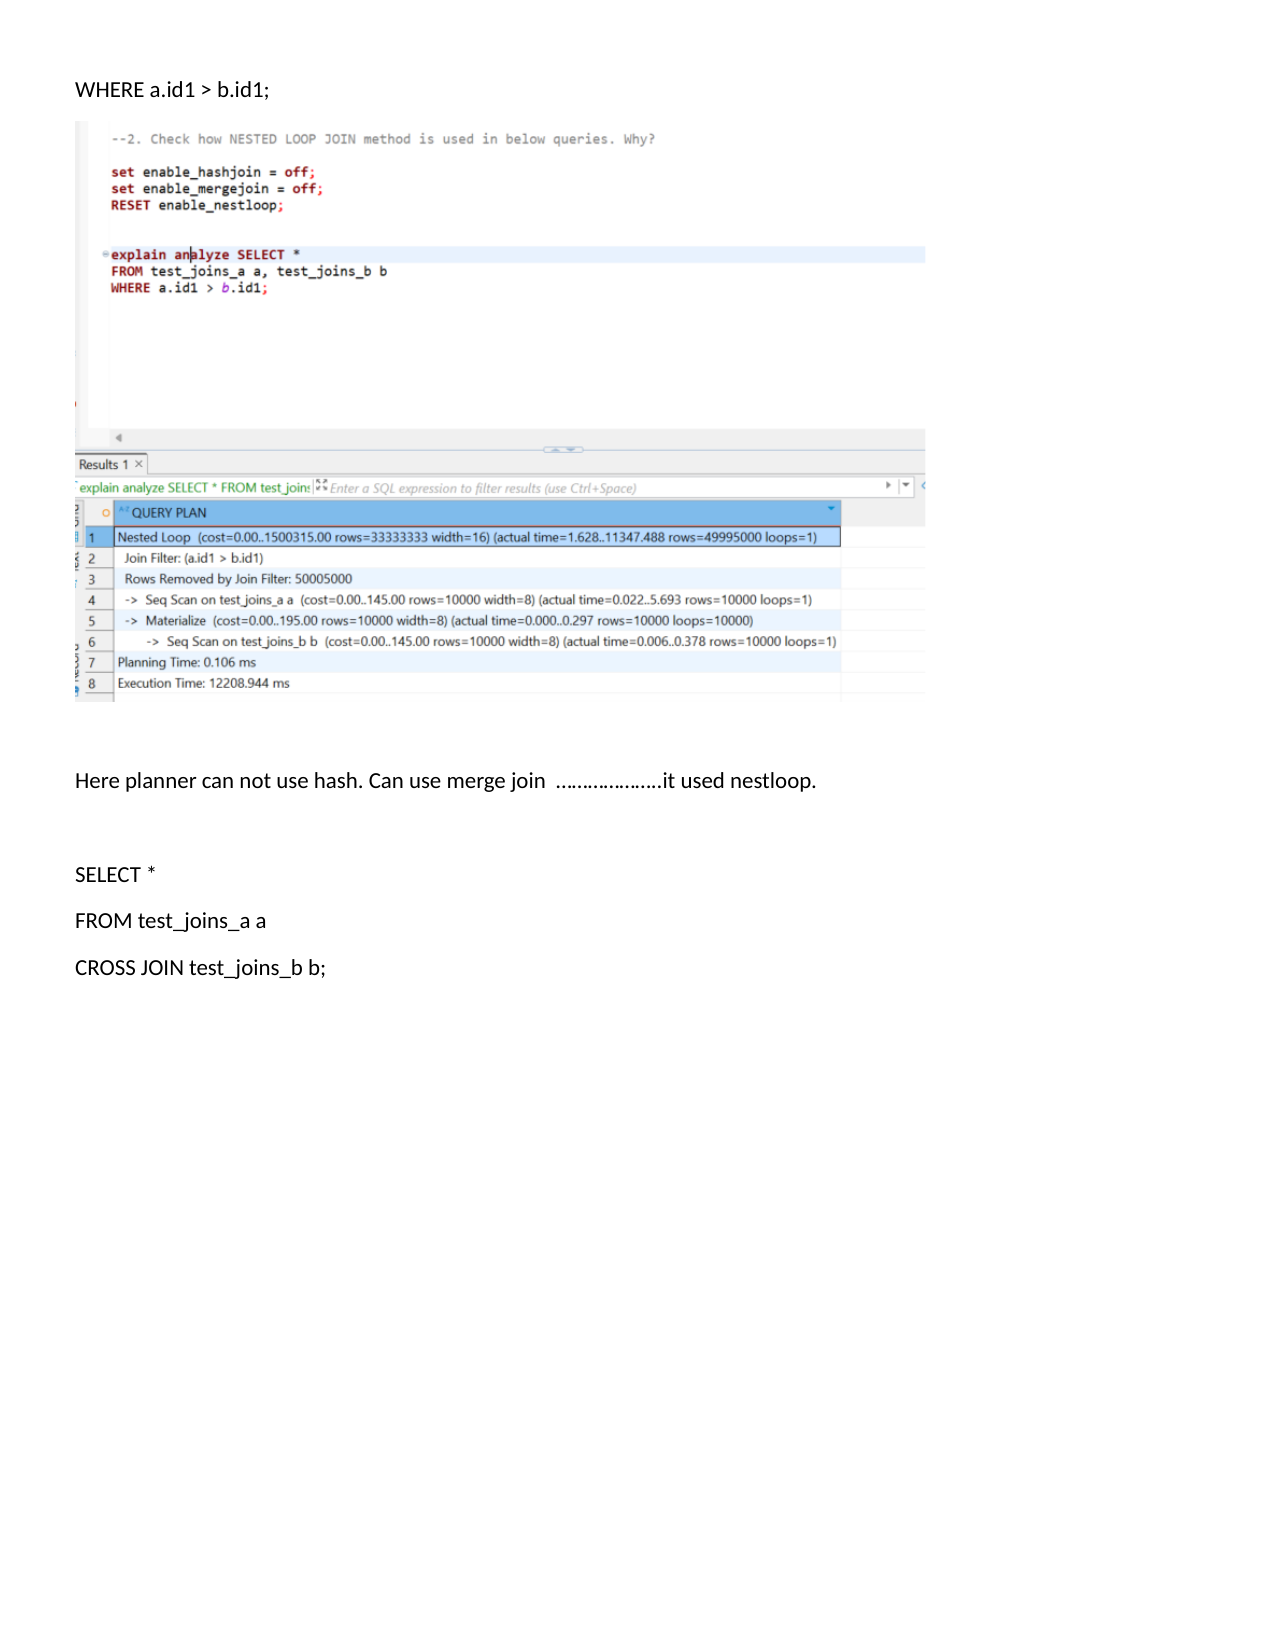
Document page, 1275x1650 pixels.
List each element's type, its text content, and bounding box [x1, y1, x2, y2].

text SELECT * [75, 860, 1200, 888]
text Here planner can not use hash. Can use merge join ………………..it used nestloop. [75, 767, 1200, 795]
text CROSS JOIN test_joins_b b; [75, 953, 1200, 981]
text WHERE a.id1 > b.id1; [75, 75, 1200, 103]
text FROM test_joins_a a [75, 906, 1200, 934]
